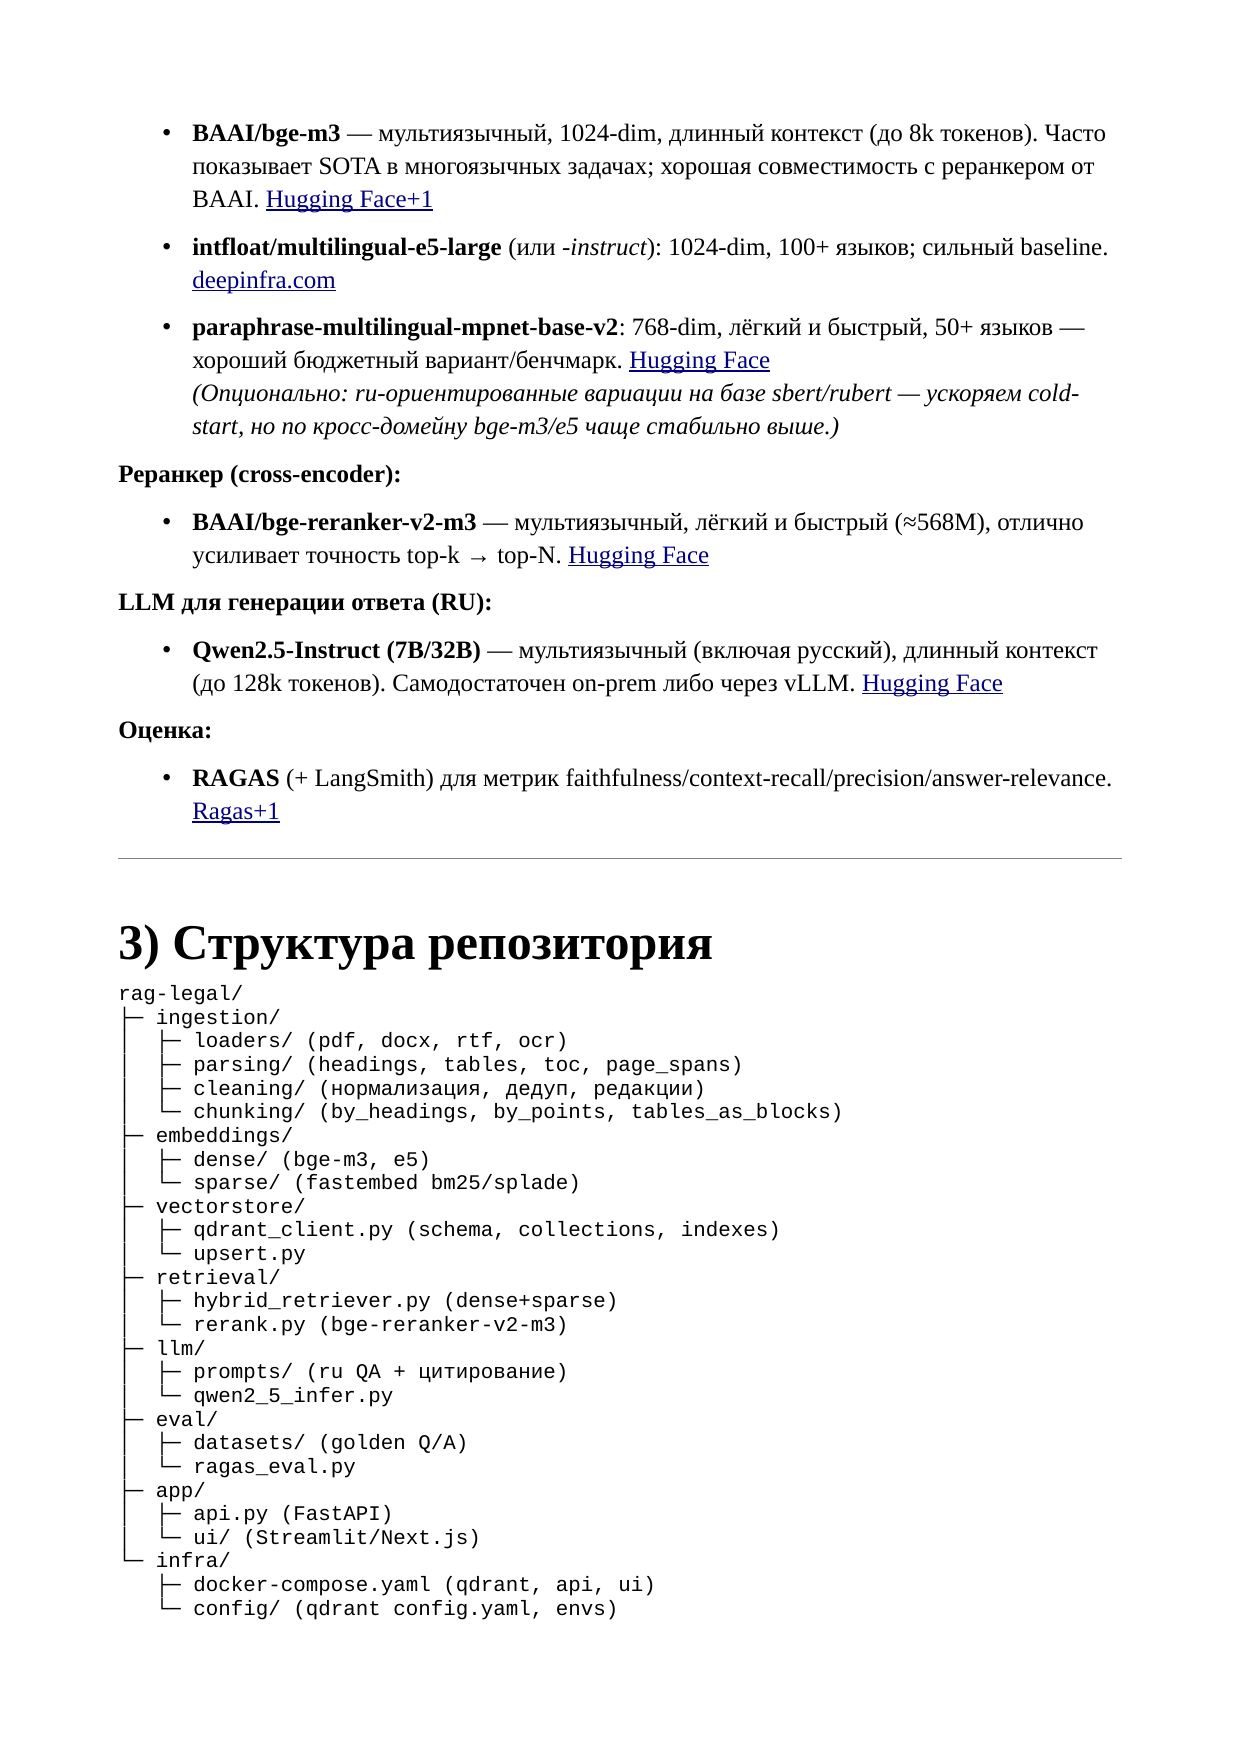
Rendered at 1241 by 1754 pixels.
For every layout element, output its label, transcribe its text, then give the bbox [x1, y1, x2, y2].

text │ └─ ragas_eval.py [125, 1456, 1122, 1479]
text │ ├─ prompts/ (ru QA + цитирование) [118, 1361, 1122, 1385]
text ├─ llm/ [125, 1338, 1122, 1361]
text │ ├─ datasets/ (golden Q/A) [118, 1432, 1122, 1456]
text │ ├─ hybrid_retriever.py (dense+sparse) [118, 1290, 1122, 1314]
text │ └─ rerank.py (bge-reranker-v2-m3) [118, 1314, 1122, 1338]
text │ └─ upsert.py [118, 1243, 1122, 1267]
list RAGAS (+ LangSmith) для метрик faithfulness/context-recall/precision/answer-relevance. Ragas+1 [162, 763, 1122, 825]
subtitle 3) Структура репозитория [118, 913, 1122, 971]
text │ ├─ parsing/ (headings, tables, toc, page_spans) [118, 1054, 1122, 1078]
text ├─ embeddings/ [125, 1125, 1122, 1148]
text ├─ vectorstore/ [125, 1196, 1122, 1219]
text Оценка: [118, 716, 1122, 744]
text LLM для генерации ответа (RU): [118, 587, 1122, 616]
text ├─ app/ [118, 1479, 1122, 1503]
list BAAI/bge-reranker-v2-m3 — мультиязычный, лёгкий и быстрый (≈568M), отлично усиливает точность top-k → top-N. Hugging Face [162, 507, 1122, 568]
text │ └─ qwen2_5_infer.py [118, 1385, 1122, 1409]
text Реранкер (cross-encoder): [118, 459, 1122, 488]
text │ ├─ api.py (FastAPI) [118, 1503, 1122, 1527]
text │ └─ sparse/ (fastembed bm25/splade) [118, 1172, 1122, 1196]
text ├─ retrieval/ [125, 1267, 1122, 1290]
text │ ├─ loaders/ (pdf, docx, rtf, ocr) [118, 1030, 1122, 1054]
list intfloat/multilingual-e5-large (или -instruct): 1024-dim, 100+ языков; сильный baseline. deepinfra.com [162, 232, 1122, 293]
text │ ├─ cleaning/ (нормализация, дедуп, редакции) [162, 1078, 1122, 1101]
text └─ infra/ [118, 1551, 1122, 1574]
text │ └─ ui/ (Streamlit/Next.js) [125, 1527, 1122, 1551]
text │ ├─ dense/ (bge-m3, e5) [118, 1148, 1122, 1172]
text └─ config/ (qdrant config.yaml, envs) [118, 1598, 1122, 1621]
text rag-legal/ [118, 983, 1122, 1007]
text ├─ ingestion/ [125, 1007, 1122, 1030]
list paraphrase-multilingual-mpnet-base-v2: 768-dim, лёгкий и быстрый, 50+ языков — хороший бюджетный вариант/бенчмарк. Hugging Face (Опционально: ru-ориентированные вариации на базе sbert/rubert — ускоряем cold-start, но по кросс-домейну bge-m3/e5 чаще стабильно выше.) [162, 312, 1122, 440]
list BAAI/bge-m3 — мультиязычный, 1024-dim, длинный контекст (до 8k токенов). Часто показывает SOTA в многоязычных задачах; хорошая совместимость с реранкером от BAAI. Hugging Face+1 [162, 118, 1122, 213]
text │ └─ chunking/ (by_headings, by_points, tables_as_blocks) [118, 1101, 1122, 1125]
list Qwen2.5-Instruct (7B/32B) — мультиязычный (включая русский), длинный контекст (до 128k токенов). Самодостаточен on-prem либо через vLLM. Hugging Face [162, 635, 1122, 697]
text ├─ eval/ [125, 1409, 1122, 1432]
text ├─ docker-compose.yaml (qdrant, api, ui) [118, 1574, 1122, 1598]
text │ ├─ qdrant_client.py (schema, collections, indexes) [118, 1219, 1122, 1243]
